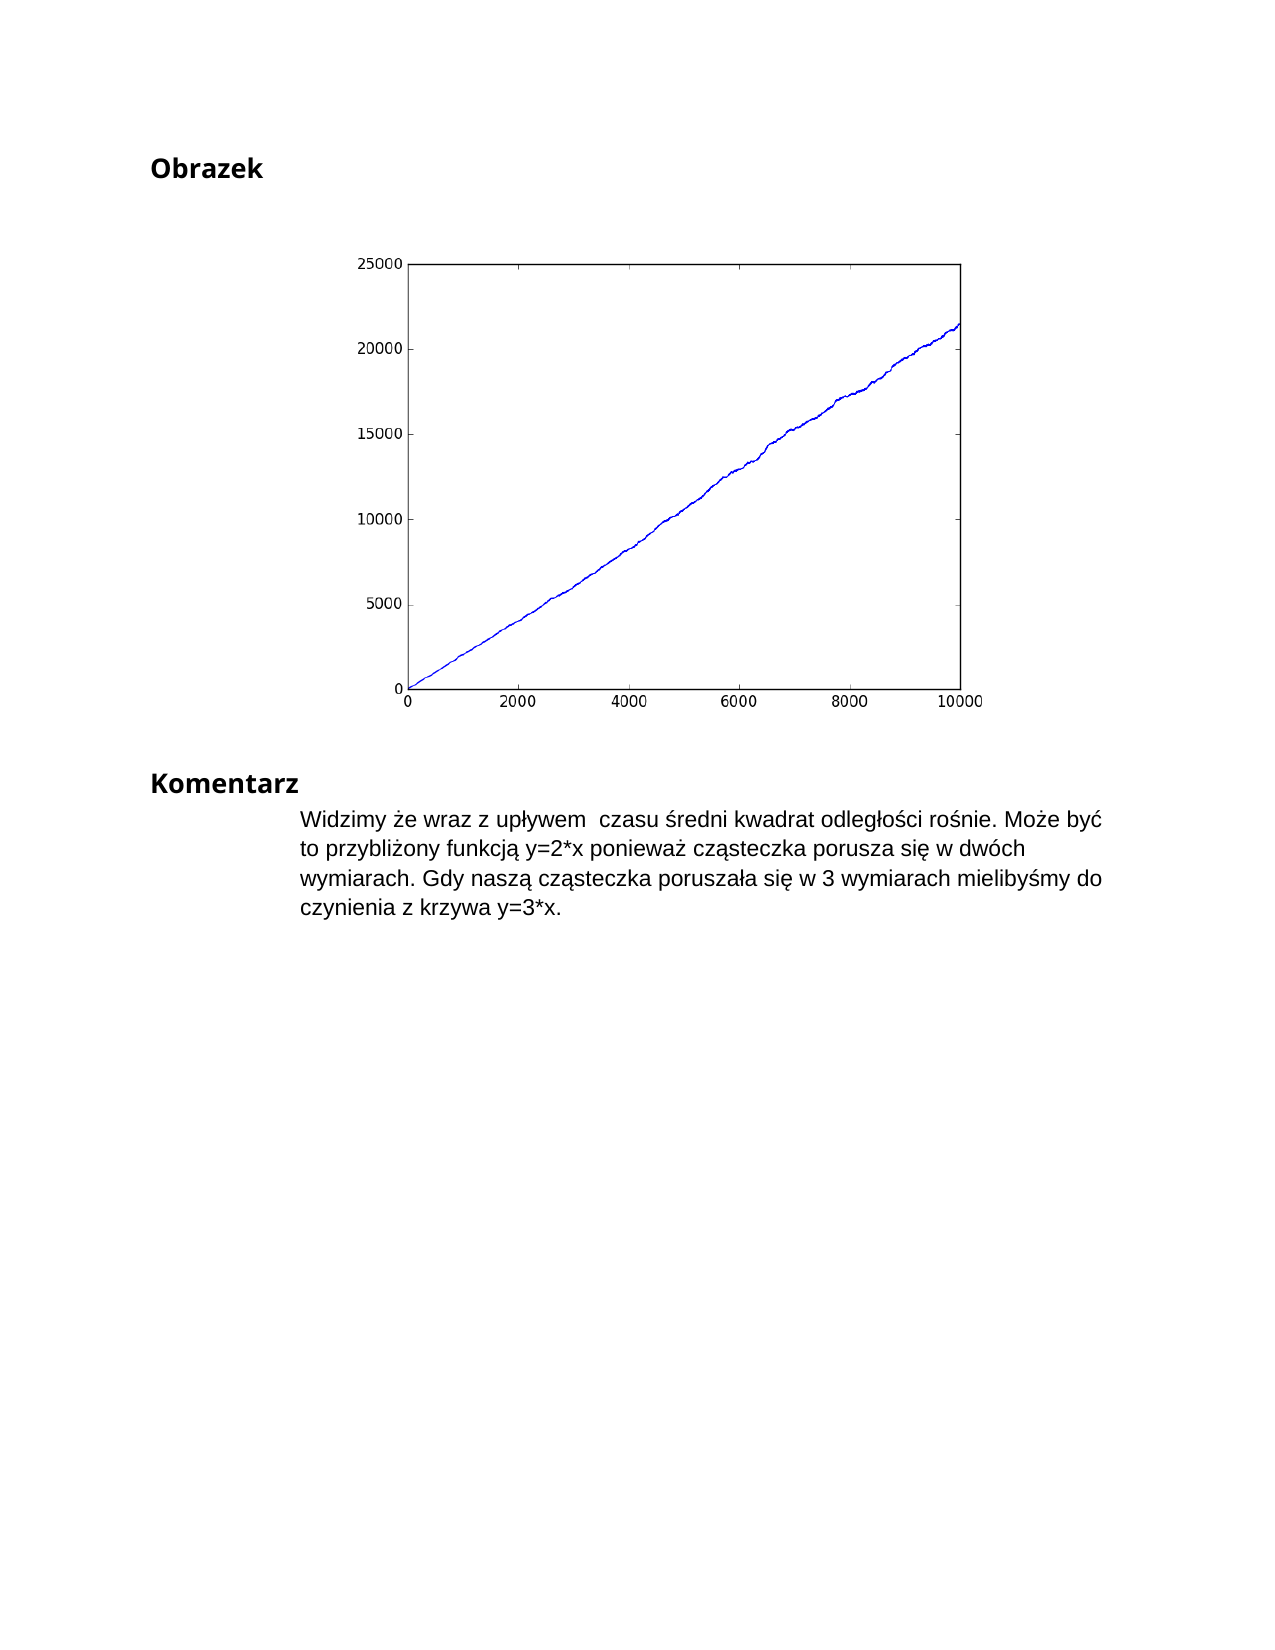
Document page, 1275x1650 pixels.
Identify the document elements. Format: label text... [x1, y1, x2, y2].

picture [318, 211, 1031, 742]
subtitle Komentarz [150, 764, 1125, 801]
subtitle Obrazek [150, 150, 1125, 187]
text Widzimy że wraz z upływem czasu średni kwadrat odległości rośnie. Może być to przybliżony funkcją y=2*x ponieważ cząsteczka porusza się w dwóch wymiarach. Gdy naszą cząsteczka poruszała się w 3 wymiarach mielibyśmy do czynienia z krzywa y=3*x. [300, 806, 1125, 920]
